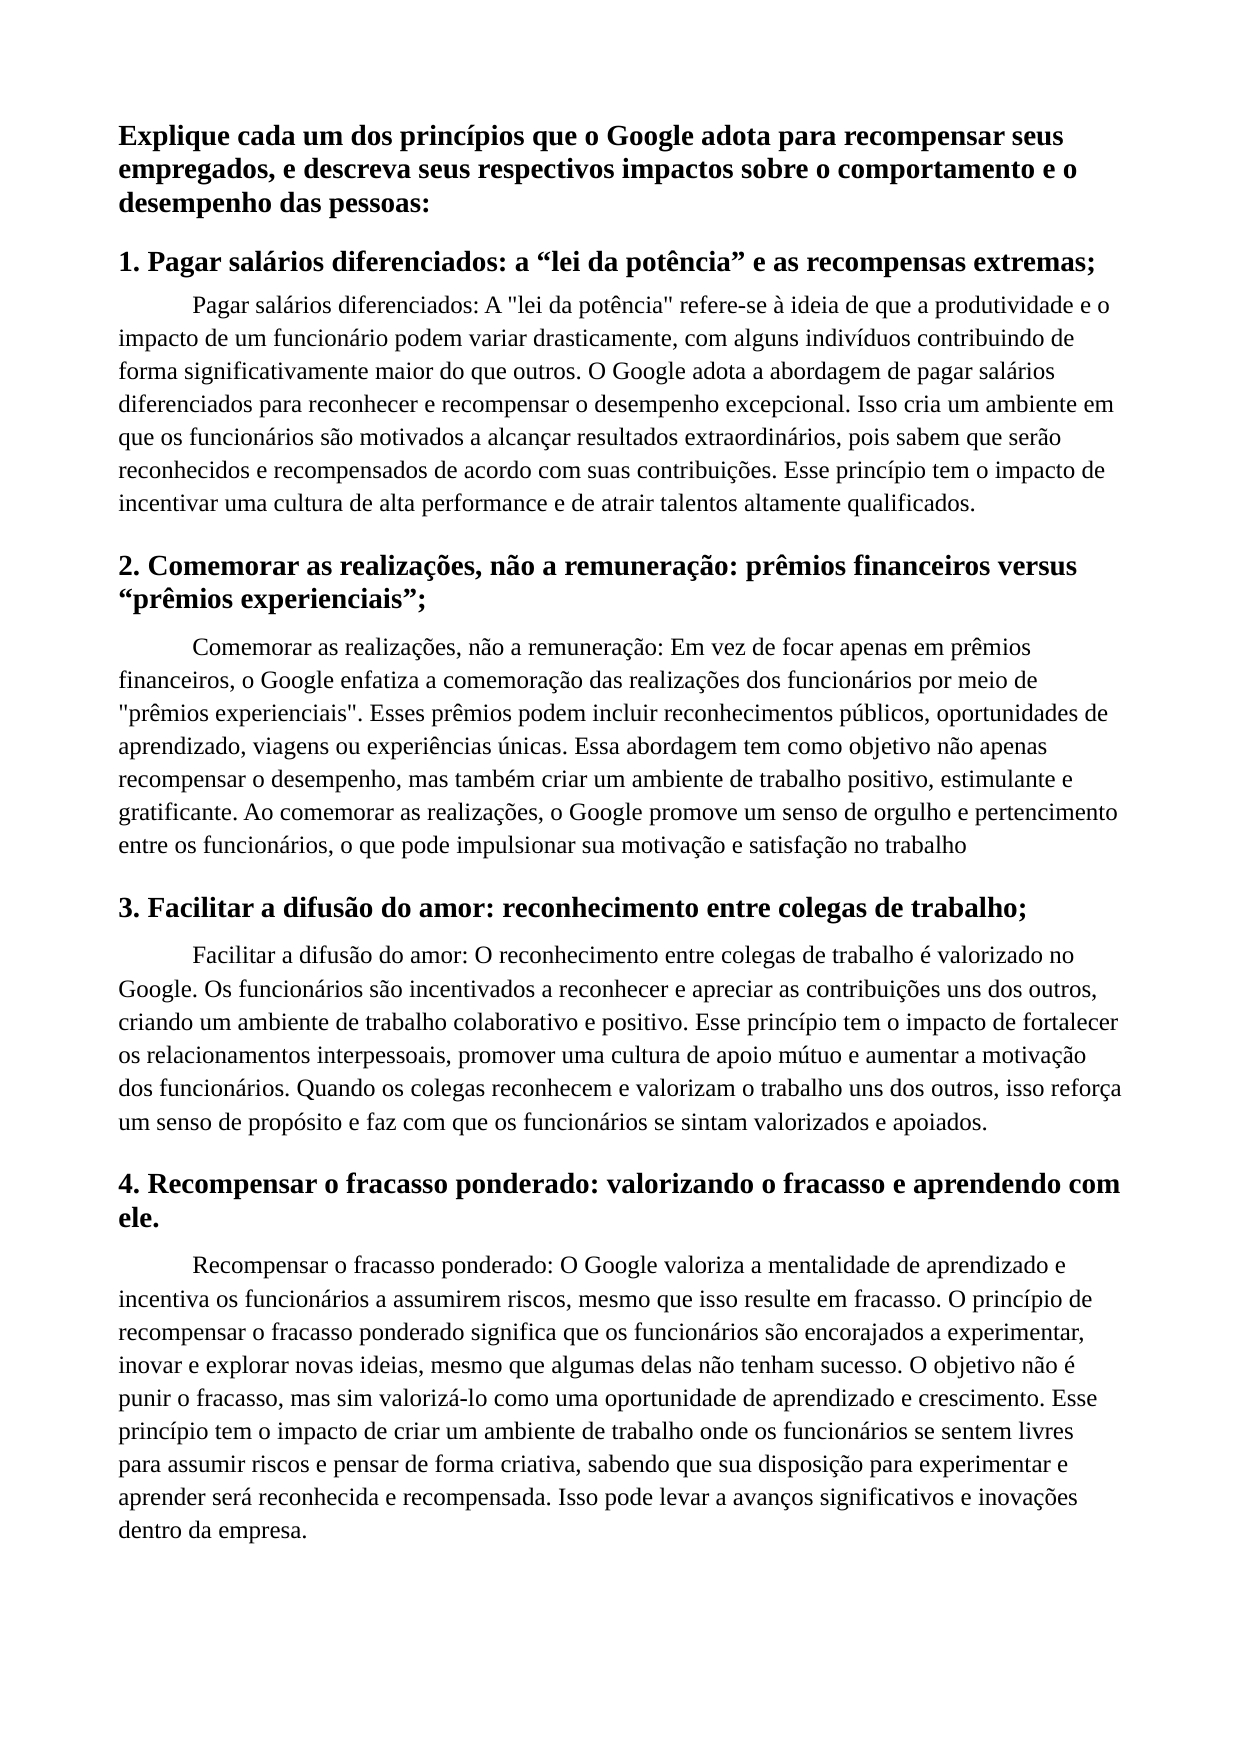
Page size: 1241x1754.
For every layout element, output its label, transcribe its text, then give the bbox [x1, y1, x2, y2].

text Facilitar a difusão do amor: O reconhecimento entre colegas de trabalho é valorizado no Google. Os funcionários são incentivados a reconhecer e apreciar as contribuições uns dos outros, criando um ambiente de trabalho colaborativo e positivo. Esse princípio tem o impacto de fortalecer os relacionamentos interpessoais, promover uma cultura de apoio mútuo e aumentar a motivação dos funcionários. Quando os colegas reconhecem e valorizam o trabalho uns dos outros, isso reforça um senso de propósito e faz com que os funcionários se sintam valorizados e apoiados. [118, 937, 1122, 1135]
text Pagar salários diferenciados: A "lei da potência" refere-se à ideia de que a produtividade e o impacto de um funcionário podem variar drasticamente, com alguns indivíduos contribuindo de forma significativamente maior do que outros. O Google adota a abordagem de pagar salários diferenciados para reconhecer e recompensar o desempenho excepcional. Isso cria um ambiente em que os funcionários são motivados a alcançar resultados extraordinários, pois sabem que serão reconhecidos e recompensados de acordo com suas contribuições. Esse princípio tem o impacto de incentivar uma cultura de alta performance e de atrair talentos altamente qualificados. [118, 290, 1122, 517]
subtitle 4. Recompensar o fracasso ponderado: valorizando o fracasso e aprendendo com ele. [118, 1167, 1122, 1234]
subtitle 2. Comemorar as realizações, não a remuneração: prêmios financeiros versus “prêmios experienciais”; [118, 548, 1122, 615]
subtitle 3. Facilitar a difusão do amor: reconhecimento entre colegas de trabalho; [118, 891, 1122, 924]
text Recompensar o fracasso ponderado: O Google valoriza a mentalidade de aprendizado e incentiva os funcionários a assumirem riscos, mesmo que isso resulte em fracasso. O princípio de recompensar o fracasso ponderado significa que os funcionários são encorajados a experimentar, inovar e explorar novas ideias, mesmo que algumas delas não tenham sucesso. O objetivo não é punir o fracasso, mas sim valorizá-lo como uma oportunidade de aprendizado e crescimento. Esse princípio tem o impacto de criar um ambiente de trabalho onde os funcionários se sentem livres para assumir riscos e pensar de forma criativa, sabendo que sua disposição para experimentar e aprender será reconhecida e recompensada. Isso pode levar a avanços significativos e inovações dentro da empresa. [118, 1246, 1122, 1544]
text Comemorar as realizações, não a remuneração: Em vez de focar apenas em prêmios financeiros, o Google enfatiza a comemoração das realizações dos funcionários por meio de "prêmios experienciais". Esses prêmios podem incluir reconhecimentos públicos, oportunidades de aprendizado, viagens ou experiências únicas. Essa abordagem tem como objetivo não apenas recompensar o desempenho, mas também criar um ambiente de trabalho positivo, estimulante e gratificante. Ao comemorar as realizações, o Google promove um senso de orgulho e pertencimento entre os funcionários, o que pode impulsionar sua motivação e satisfação no trabalho [118, 628, 1122, 859]
subtitle 1. Pagar salários diferenciados: a “lei da potência” e as recompensas extremas; [118, 244, 1122, 277]
subtitle Explique cada um dos princípios que o Google adota para recompensar seus empregados, e descreva seus respectivos impactos sobre o comportamento e o desempenho das pessoas: [118, 118, 1122, 219]
